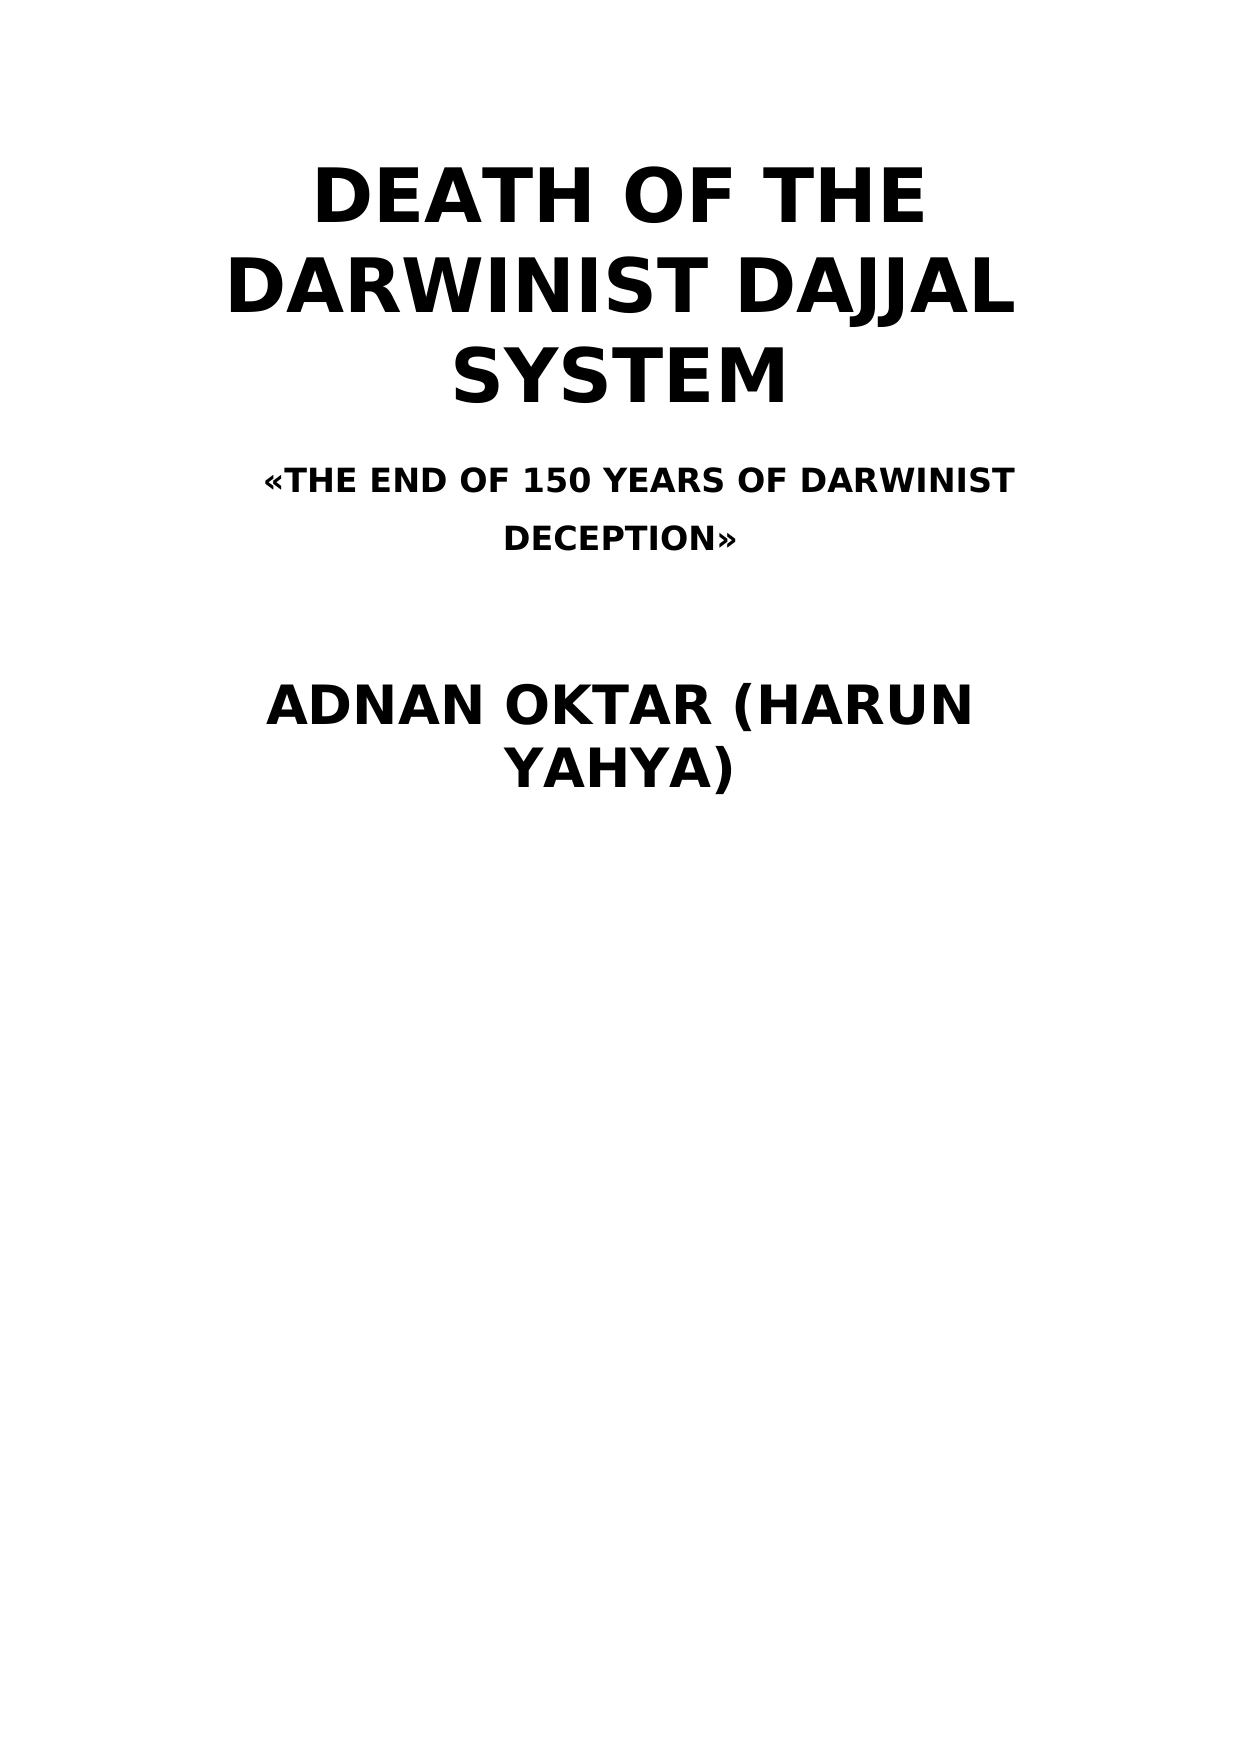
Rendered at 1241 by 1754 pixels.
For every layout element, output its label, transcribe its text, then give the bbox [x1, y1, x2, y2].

text ADNAN OKTAR (HARUN YAHYA) [150, 674, 1090, 800]
subtitle DEATH OF THE DARWINIST DAJJAL SYSTEM [150, 150, 1090, 420]
text «THE END OF 150 YEARS OF DARWINIST DECEPTION» [150, 461, 1090, 558]
